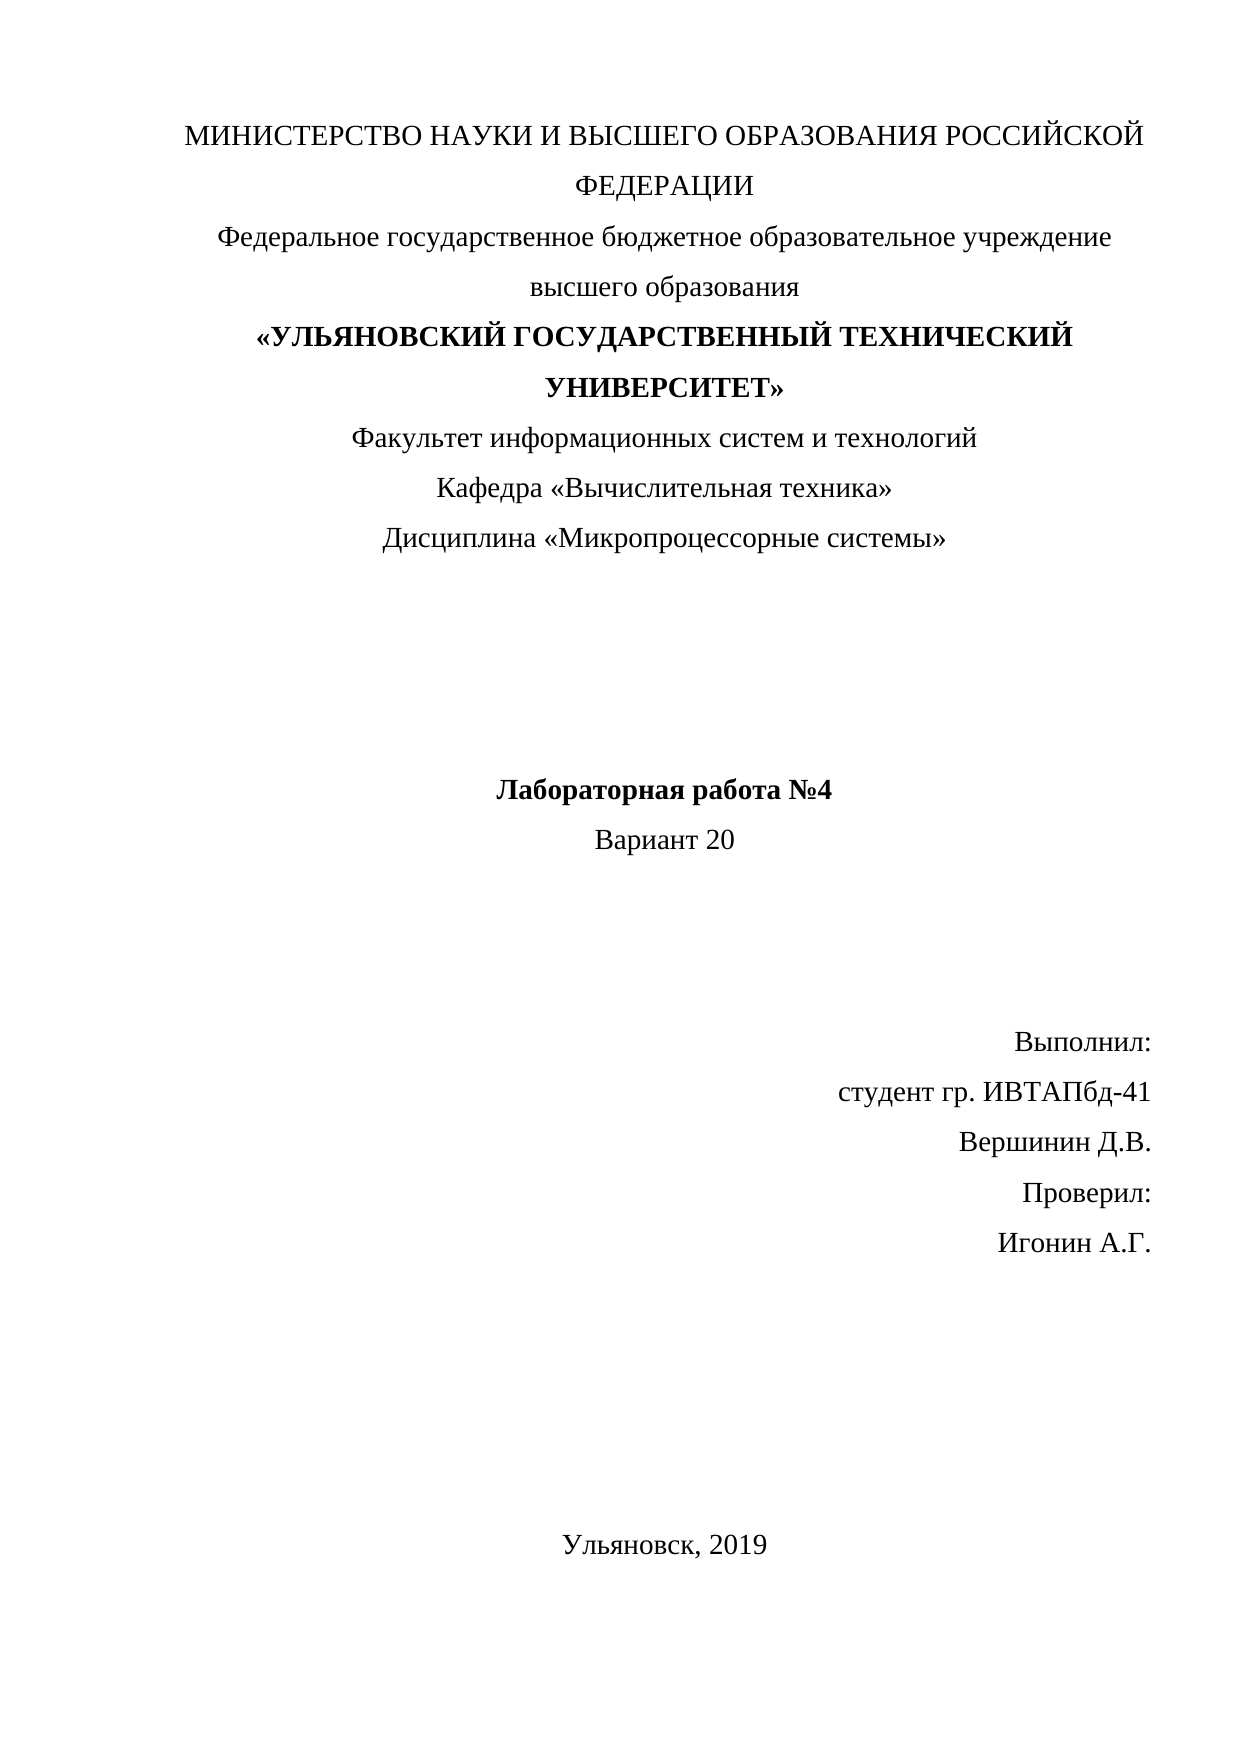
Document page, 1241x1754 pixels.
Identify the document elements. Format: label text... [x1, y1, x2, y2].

text студент гр. ИВТАПбд-41 [177, 1074, 1152, 1108]
text Кафедра «Вычислительная техника» [177, 470, 1152, 504]
text Вариант 20 [177, 822, 1152, 856]
text Вершинин Д.В. [177, 1124, 1152, 1158]
text Проверил: [177, 1175, 1152, 1208]
text «УЛЬЯНОВСКИЙ ГОСУДАРСТВЕННЫЙ ТЕХНИЧЕСКИЙ УНИВЕРСИТЕТ» [177, 319, 1152, 403]
text Выполнил: [177, 1024, 1152, 1057]
text Федеральное государственное бюджетное образовательное учреждение высшего образования [177, 219, 1152, 303]
text МИНИСТЕРСТВО НАУКИ И ВЫСШЕГО ОБРАЗОВАНИЯ РОССИЙСКОЙ ФЕДЕРАЦИИ [177, 118, 1152, 202]
text Лабораторная работа №4 [177, 772, 1152, 806]
text Дисциплина «Микропроцессорные системы» [177, 521, 1152, 554]
text Ульяновск, 2019 [177, 1527, 1152, 1560]
text Факультет информационных систем и технологий [177, 420, 1152, 453]
text Игонин А.Г. [177, 1225, 1152, 1258]
